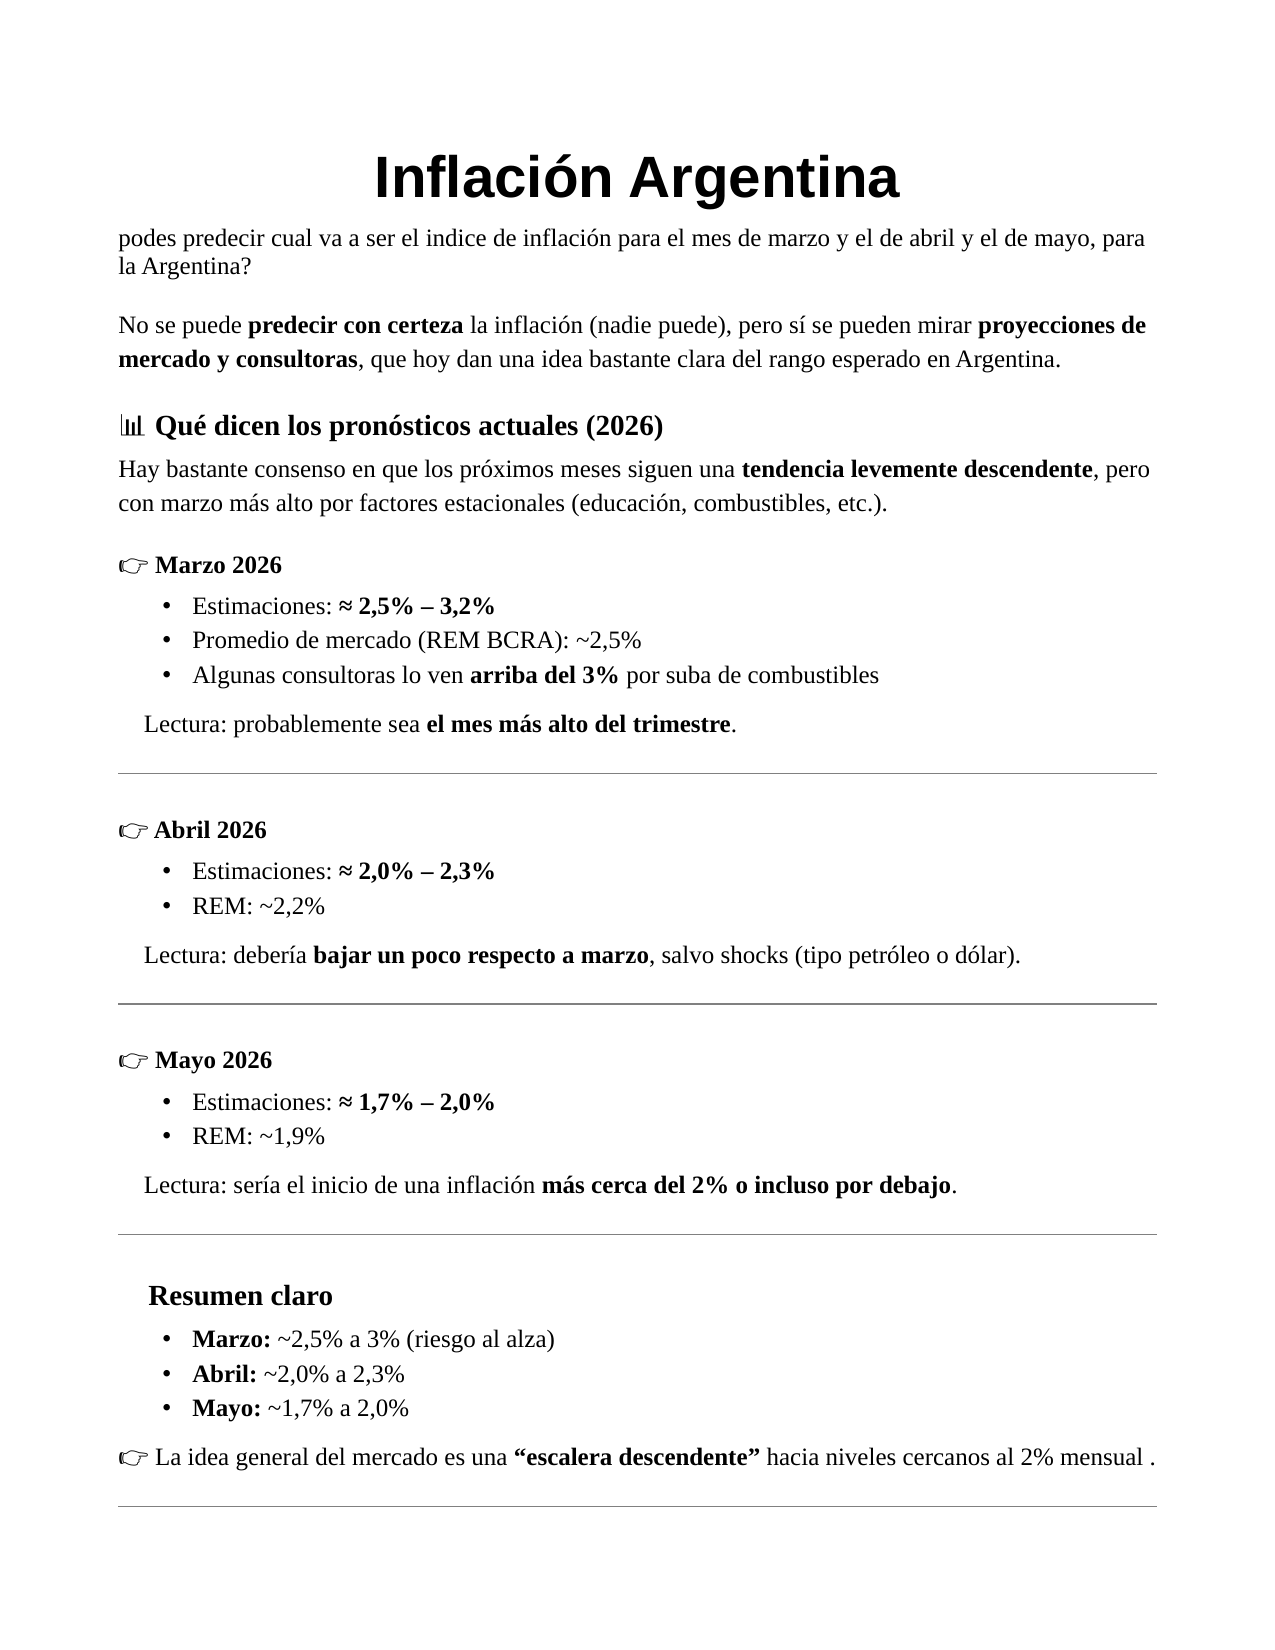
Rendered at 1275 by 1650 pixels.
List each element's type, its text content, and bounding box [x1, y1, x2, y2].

text 📌 Lectura: debería bajar un poco respecto a marzo, salvo shocks (tipo petróleo o dólar). [118, 940, 1157, 968]
text podes predecir cual va a ser el indice de inflación para el mes de marzo y el de abril y el de mayo, para la Argentina? [118, 223, 1157, 280]
list Promedio de mercado (REM BCRA): ~2,5% [162, 626, 1157, 654]
list Marzo: ~2,5% a 3% (riesgo al alza) [162, 1324, 1157, 1353]
list REM: ~1,9% [162, 1121, 1157, 1150]
subtitle 👉 Mayo 2026 [118, 1046, 1157, 1074]
subtitle 📊 Qué dicen los pronósticos actuales (2026) [118, 408, 1157, 441]
list Abril: ~2,0% a 2,3% [162, 1359, 1157, 1388]
list Mayo: ~1,7% a 2,0% [162, 1393, 1157, 1422]
subtitle 👉 Abril 2026 [118, 815, 1157, 844]
list Estimaciones: ≈ 2,5% – 3,2% [162, 591, 1157, 620]
list REM: ~2,2% [162, 891, 1157, 919]
subtitle 🧠 Resumen claro [118, 1278, 1157, 1312]
list Algunas consultoras lo ven arriba del 3% por suba de combustibles [162, 660, 1157, 689]
title Inflación Argentina [118, 143, 1157, 210]
list Estimaciones: ≈ 1,7% – 2,0% [162, 1087, 1157, 1116]
list Estimaciones: ≈ 2,0% – 2,3% [162, 856, 1157, 885]
text 📌 Lectura: sería el inicio de una inflación más cerca del 2% o incluso por debajo. [118, 1170, 1157, 1199]
text Hay bastante consenso en que los próximos meses siguen una tendencia levemente descendente, pero con marzo más alto por factores estacionales (educación, combustibles, etc.). [118, 454, 1157, 517]
text 👉 La idea general del mercado es una “escalera descendente” hacia niveles cercanos al 2% mensual . [118, 1442, 1157, 1471]
subtitle 👉 Marzo 2026 [118, 550, 1157, 579]
text No se puede predecir con certeza la inflación (nadie puede), pero sí se pueden mirar proyecciones de mercado y consultoras, que hoy dan una idea bastante clara del rango esperado en Argentina. [118, 310, 1157, 373]
text 📌 Lectura: probablemente sea el mes más alto del trimestre. [118, 709, 1157, 738]
